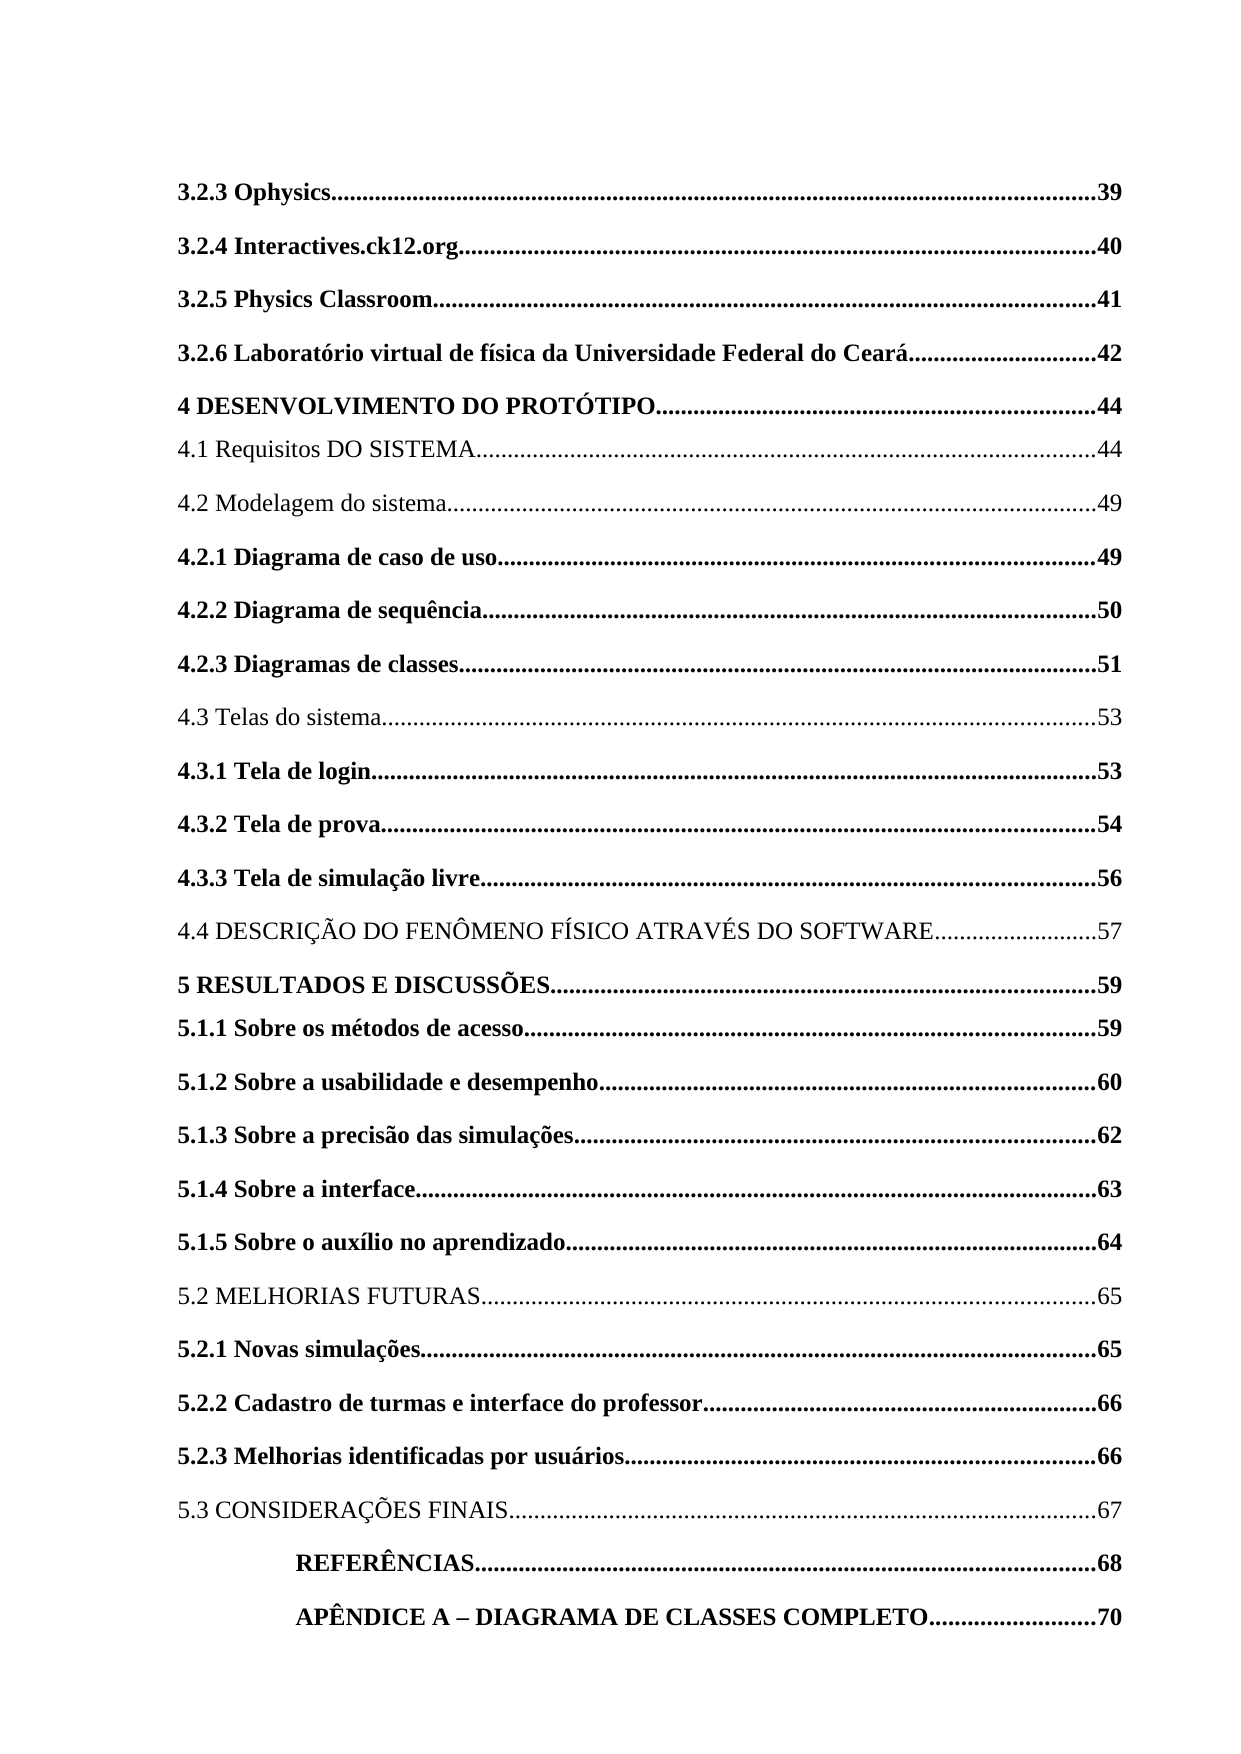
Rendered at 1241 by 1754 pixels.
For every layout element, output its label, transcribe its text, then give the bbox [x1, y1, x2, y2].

text 4.4 DESCRIÇÃO DO FENÔMENO FÍSICO ATRAVÉS DO SOFTWARE 57 [0, 916, 1240, 945]
text 5.1.4 Sobre a interface 63 [0, 1174, 1240, 1202]
text 4 DESENVOLVIMENTO DO PROTÓTIPO 44 [0, 391, 1240, 420]
text 4.3 Telas do sistema 53 [0, 702, 1240, 731]
text REFERÊNCIAS 68 [59, 1548, 1240, 1577]
text 4.2.2 Diagrama de sequência 50 [0, 595, 1240, 624]
text 5.1.3 Sobre a precisão das simulações 62 [0, 1120, 1240, 1149]
text 3.2.5 Physics Classroom 41 [0, 284, 1240, 313]
text 5.2.3 Melhorias identificadas por usuários 66 [0, 1441, 1240, 1470]
text 5.2.2 Cadastro de turmas e interface do professor 66 [0, 1388, 1240, 1417]
text 4.2.1 Diagrama de caso de uso 49 [0, 542, 1240, 570]
text 4.3.1 Tela de login 53 [0, 756, 1240, 784]
text 5.3 CONSIDERAÇÕES FINAIS 67 [0, 1495, 1240, 1524]
text 3.2.4 Interactives.ck12.org 40 [0, 231, 1240, 259]
text APÊNDICE A – DIAGRAMA DE CLASSES COMPLETO 70 [59, 1602, 1240, 1631]
text 5.1.5 Sobre o auxílio no aprendizado 64 [0, 1227, 1240, 1256]
text 5.2.1 Novas simulações 65 [0, 1334, 1240, 1363]
text 3.2.3 Ophysics 39 [177, 177, 1122, 206]
text 4.2 Modelagem do sistema 49 [0, 488, 1240, 517]
text 5.1.1 Sobre os métodos de acesso 59 [0, 1013, 1240, 1042]
text 4.3.2 Tela de prova 54 [0, 809, 1240, 838]
text 5 RESULTADOS E DISCUSSÕES 59 [0, 970, 1240, 999]
text 4.3.3 Tela de simulação livre 56 [0, 863, 1240, 892]
text 4.1 Requisitos DO SISTEMA 44 [0, 434, 1240, 463]
text 3.2.6 Laboratório virtual de física da Universidade Federal do Ceará 42 [0, 338, 1240, 367]
text 5.1.2 Sobre a usabilidade e desempenho 60 [0, 1067, 1240, 1095]
text 4.2.3 Diagramas de classes 51 [0, 649, 1240, 677]
text 5.2 MELHORIAS FUTURAS 65 [0, 1281, 1240, 1309]
